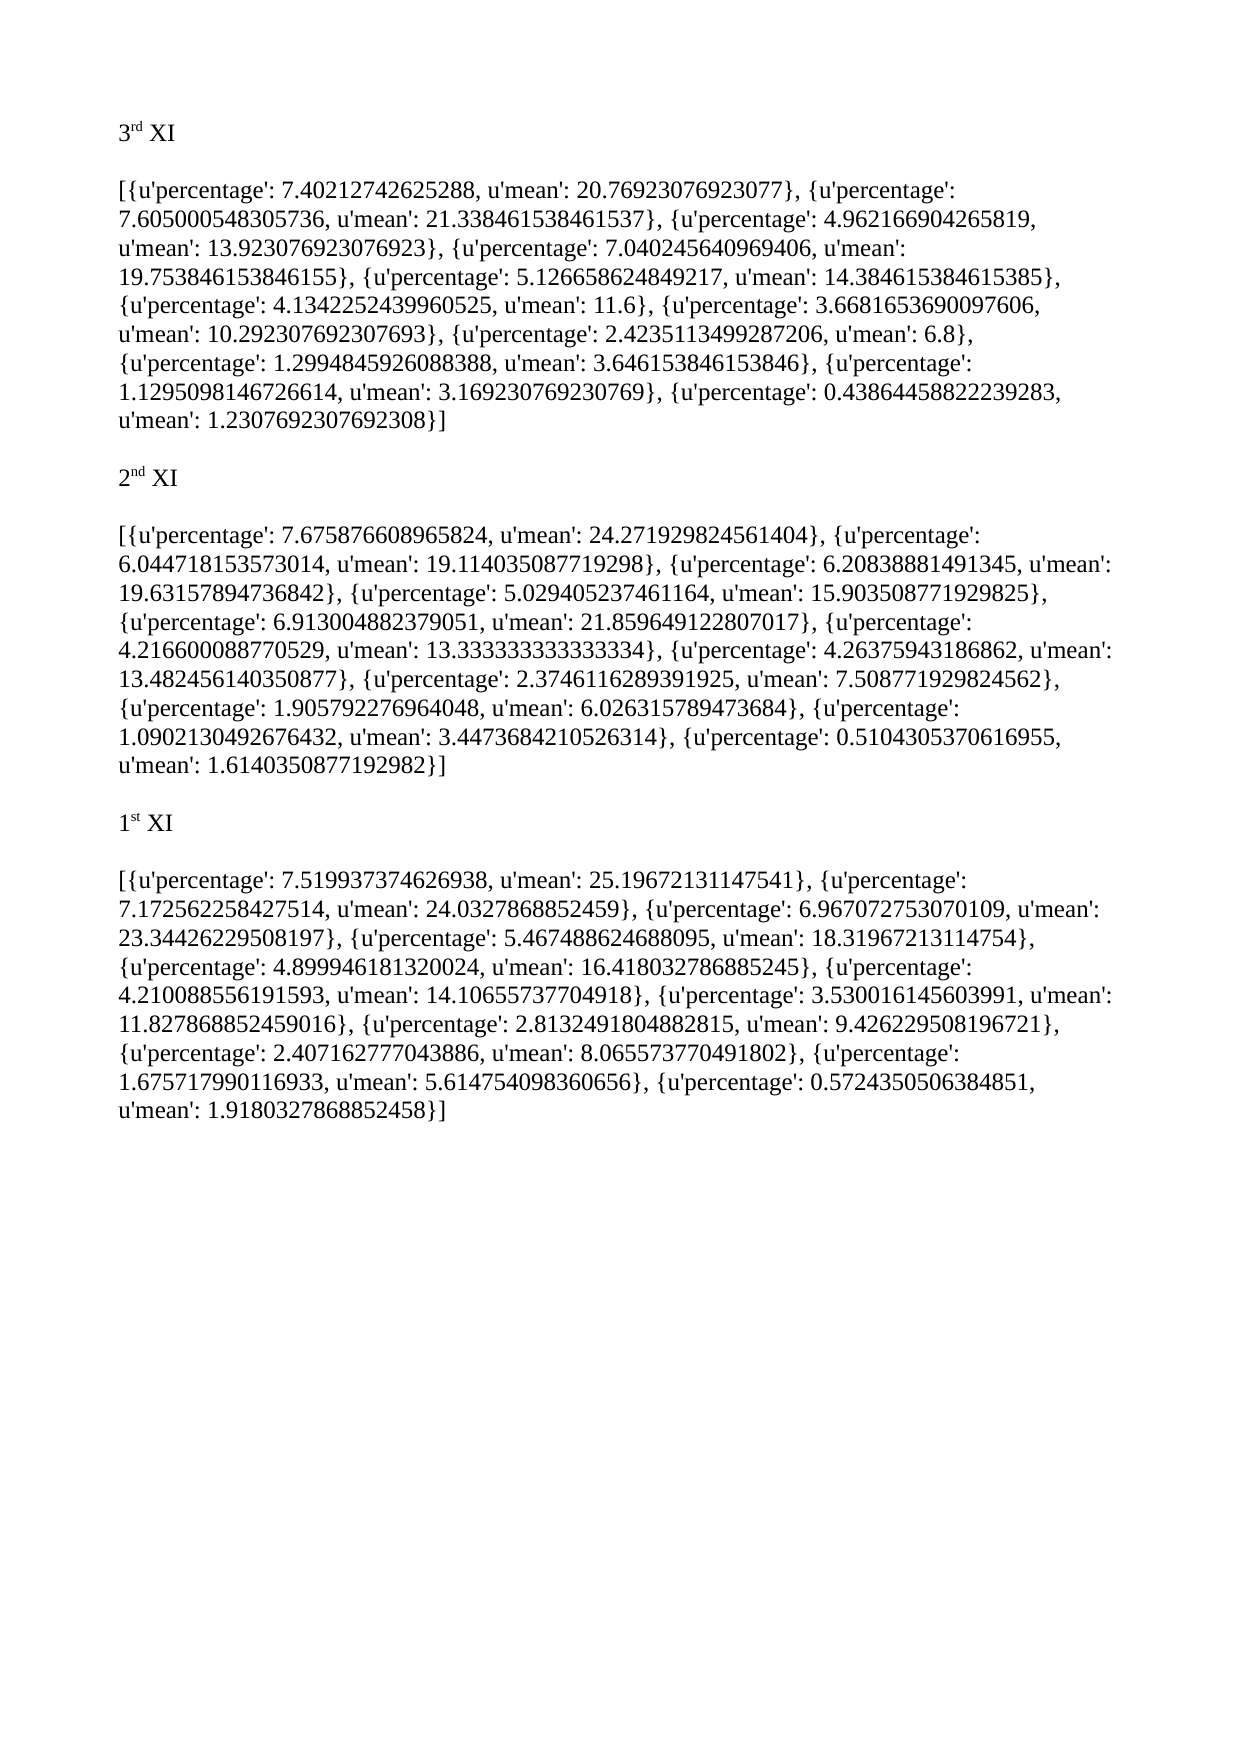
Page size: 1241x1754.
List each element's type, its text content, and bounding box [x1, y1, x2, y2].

text 1st XI [118, 808, 1122, 837]
text 2nd XI [118, 463, 1122, 492]
text 3rd XI [118, 118, 1122, 147]
text [{u'percentage': 7.40212742625288, u'mean': 20.76923076923077}, {u'percentage': 7.605000548305736, u'mean': 21.338461538461537}, {u'percentage': 4.962166904265819, u'mean': 13.923076923076923}, {u'percentage': 7.040245640969406, u'mean': 19.753846153846155}, {u'percentage': 5.126658624849217, u'mean': 14.384615384615385}, {u'percentage': 4.1342252439960525, u'mean': 11.6}, {u'percentage': 3.6681653690097606, u'mean': 10.292307692307693}, {u'percentage': 2.4235113499287206, u'mean': 6.8}, {u'percentage': 1.2994845926088388, u'mean': 3.646153846153846}, {u'percentage': 1.1295098146726614, u'mean': 3.169230769230769}, {u'percentage': 0.43864458822239283, u'mean': 1.2307692307692308}] [118, 176, 1122, 434]
text [{u'percentage': 7.519937374626938, u'mean': 25.19672131147541}, {u'percentage': 7.172562258427514, u'mean': 24.0327868852459}, {u'percentage': 6.967072753070109, u'mean': 23.34426229508197}, {u'percentage': 5.467488624688095, u'mean': 18.31967213114754}, {u'percentage': 4.899946181320024, u'mean': 16.418032786885245}, {u'percentage': 4.210088556191593, u'mean': 14.10655737704918}, {u'percentage': 3.530016145603991, u'mean': 11.827868852459016}, {u'percentage': 2.8132491804882815, u'mean': 9.426229508196721}, {u'percentage': 2.407162777043886, u'mean': 8.065573770491802}, {u'percentage': 1.675717990116933, u'mean': 5.614754098360656}, {u'percentage': 0.5724350506384851, u'mean': 1.9180327868852458}] [118, 866, 1122, 1124]
text [{u'percentage': 7.675876608965824, u'mean': 24.271929824561404}, {u'percentage': 6.044718153573014, u'mean': 19.114035087719298}, {u'percentage': 6.20838881491345, u'mean': 19.63157894736842}, {u'percentage': 5.029405237461164, u'mean': 15.903508771929825}, {u'percentage': 6.913004882379051, u'mean': 21.859649122807017}, {u'percentage': 4.216600088770529, u'mean': 13.333333333333334}, {u'percentage': 4.26375943186862, u'mean': 13.482456140350877}, {u'percentage': 2.3746116289391925, u'mean': 7.508771929824562}, {u'percentage': 1.905792276964048, u'mean': 6.026315789473684}, {u'percentage': 1.0902130492676432, u'mean': 3.4473684210526314}, {u'percentage': 0.5104305370616955, u'mean': 1.6140350877192982}] [118, 521, 1122, 779]
